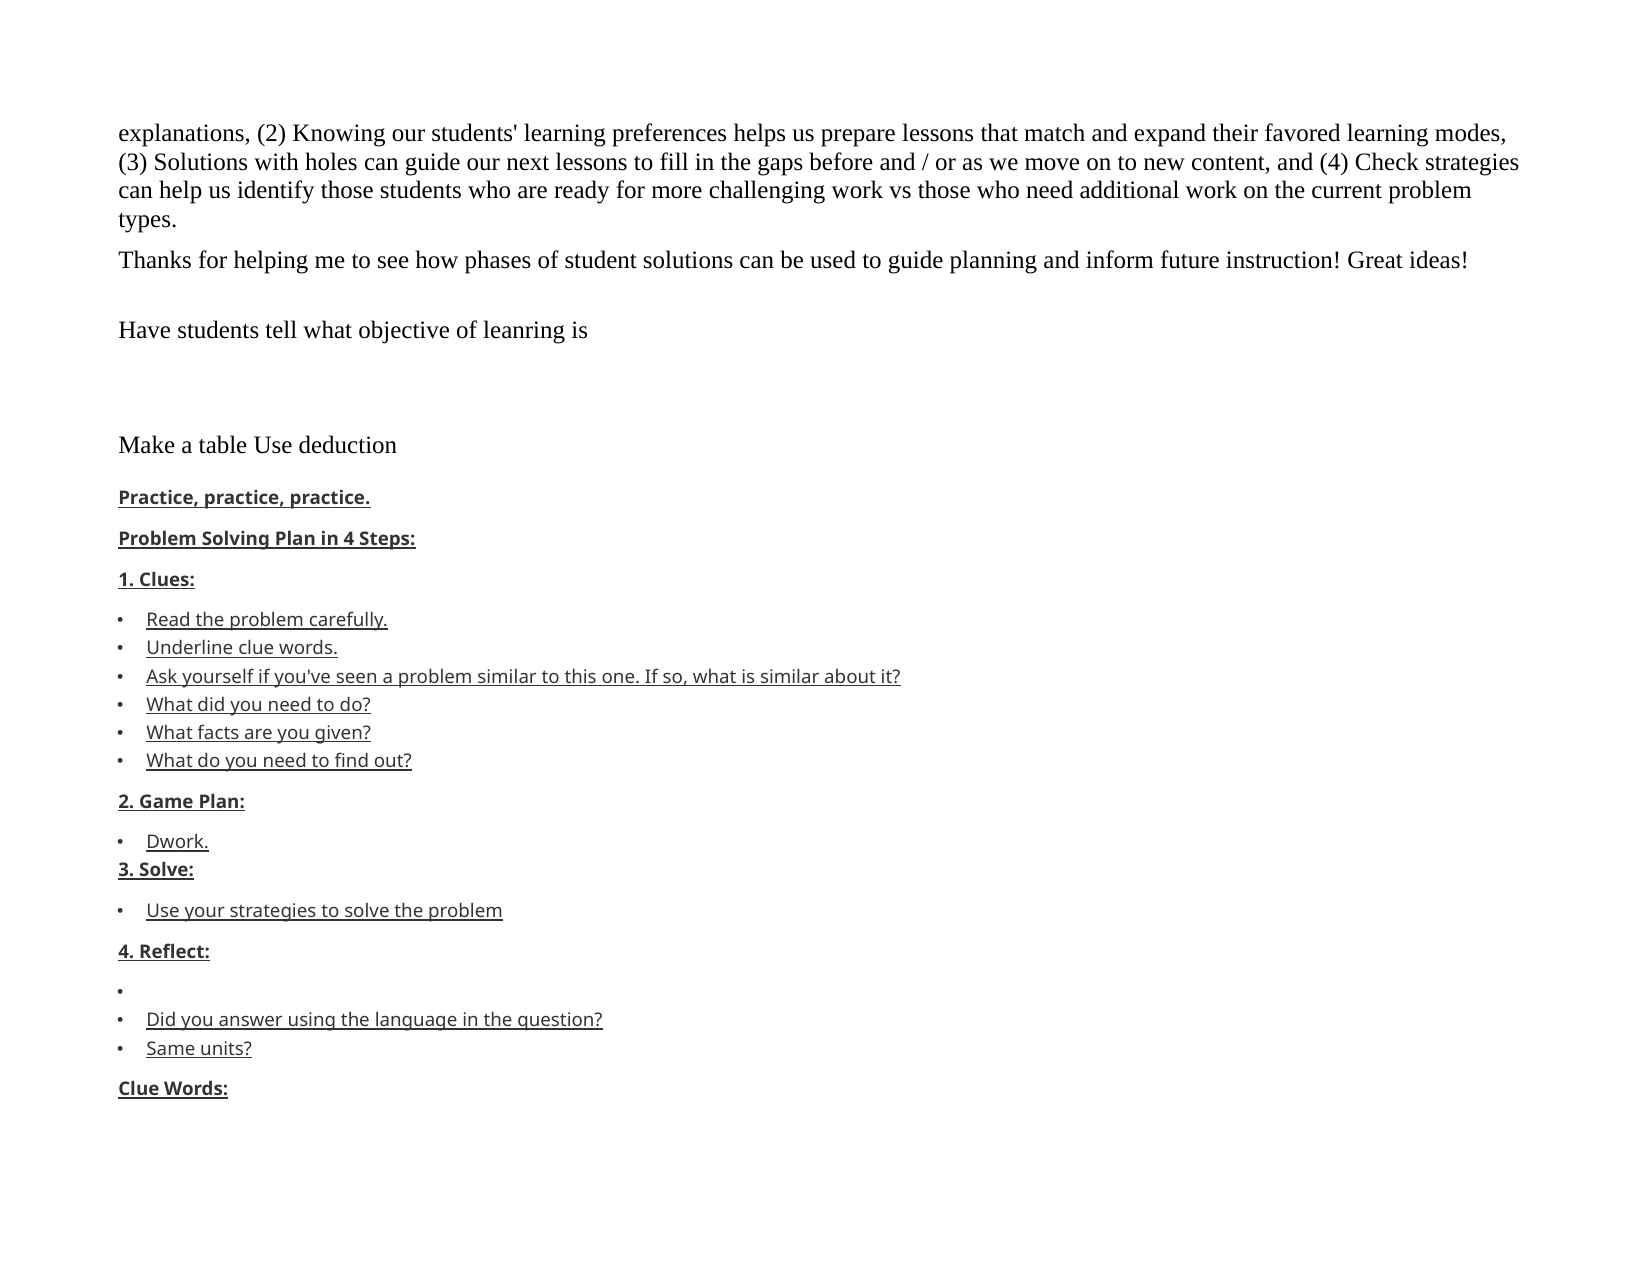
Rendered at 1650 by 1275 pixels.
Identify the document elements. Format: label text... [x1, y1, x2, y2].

list Use your strategies to solve the problem [146, 895, 974, 923]
list Underline clue words. [146, 632, 974, 660]
list Read the problem carefully. [146, 604, 974, 632]
text explanations, (2) Knowing our students' learning preferences helps us prepare lessons that match and expand their favored learning modes, (3) Solutions with holes can guide our next lessons to fill in the gaps before and / or as we move on to new content, and (4) Check strategies can help us identify those students who are ready for more challenging work vs those who need additional work on the current problem types. [118, 118, 1532, 233]
list What do you need to find out? [146, 745, 974, 773]
text 2. Game Plan: [118, 785, 974, 813]
list Ask yourself if you've seen a problem similar to this one. If so, what is similar about it? [146, 660, 974, 688]
text 1. Clues: [118, 563, 974, 592]
list What facts are you given? [146, 717, 974, 745]
text Problem Solving Plan in 4 Steps: [118, 523, 974, 551]
text Have students tell what objective of leanring is [118, 316, 1532, 344]
list Did you answer using the language in the question? [146, 1004, 974, 1032]
text Practice, practice, practice. [118, 459, 1532, 510]
list What did you need to do? [146, 688, 974, 717]
text 3. Solve: [118, 854, 974, 882]
text 4. Reflect: [118, 935, 974, 963]
text Thanks for helping me to see how phases of student solutions can be used to guide planning and inform future instruction! Great ideas! [118, 246, 1532, 274]
list Dwork. [146, 826, 974, 854]
text [118, 1113, 974, 1142]
text Clue Words: [118, 1073, 974, 1101]
list Same units? [146, 1032, 974, 1060]
text Make a table Use deduction [118, 431, 1532, 459]
